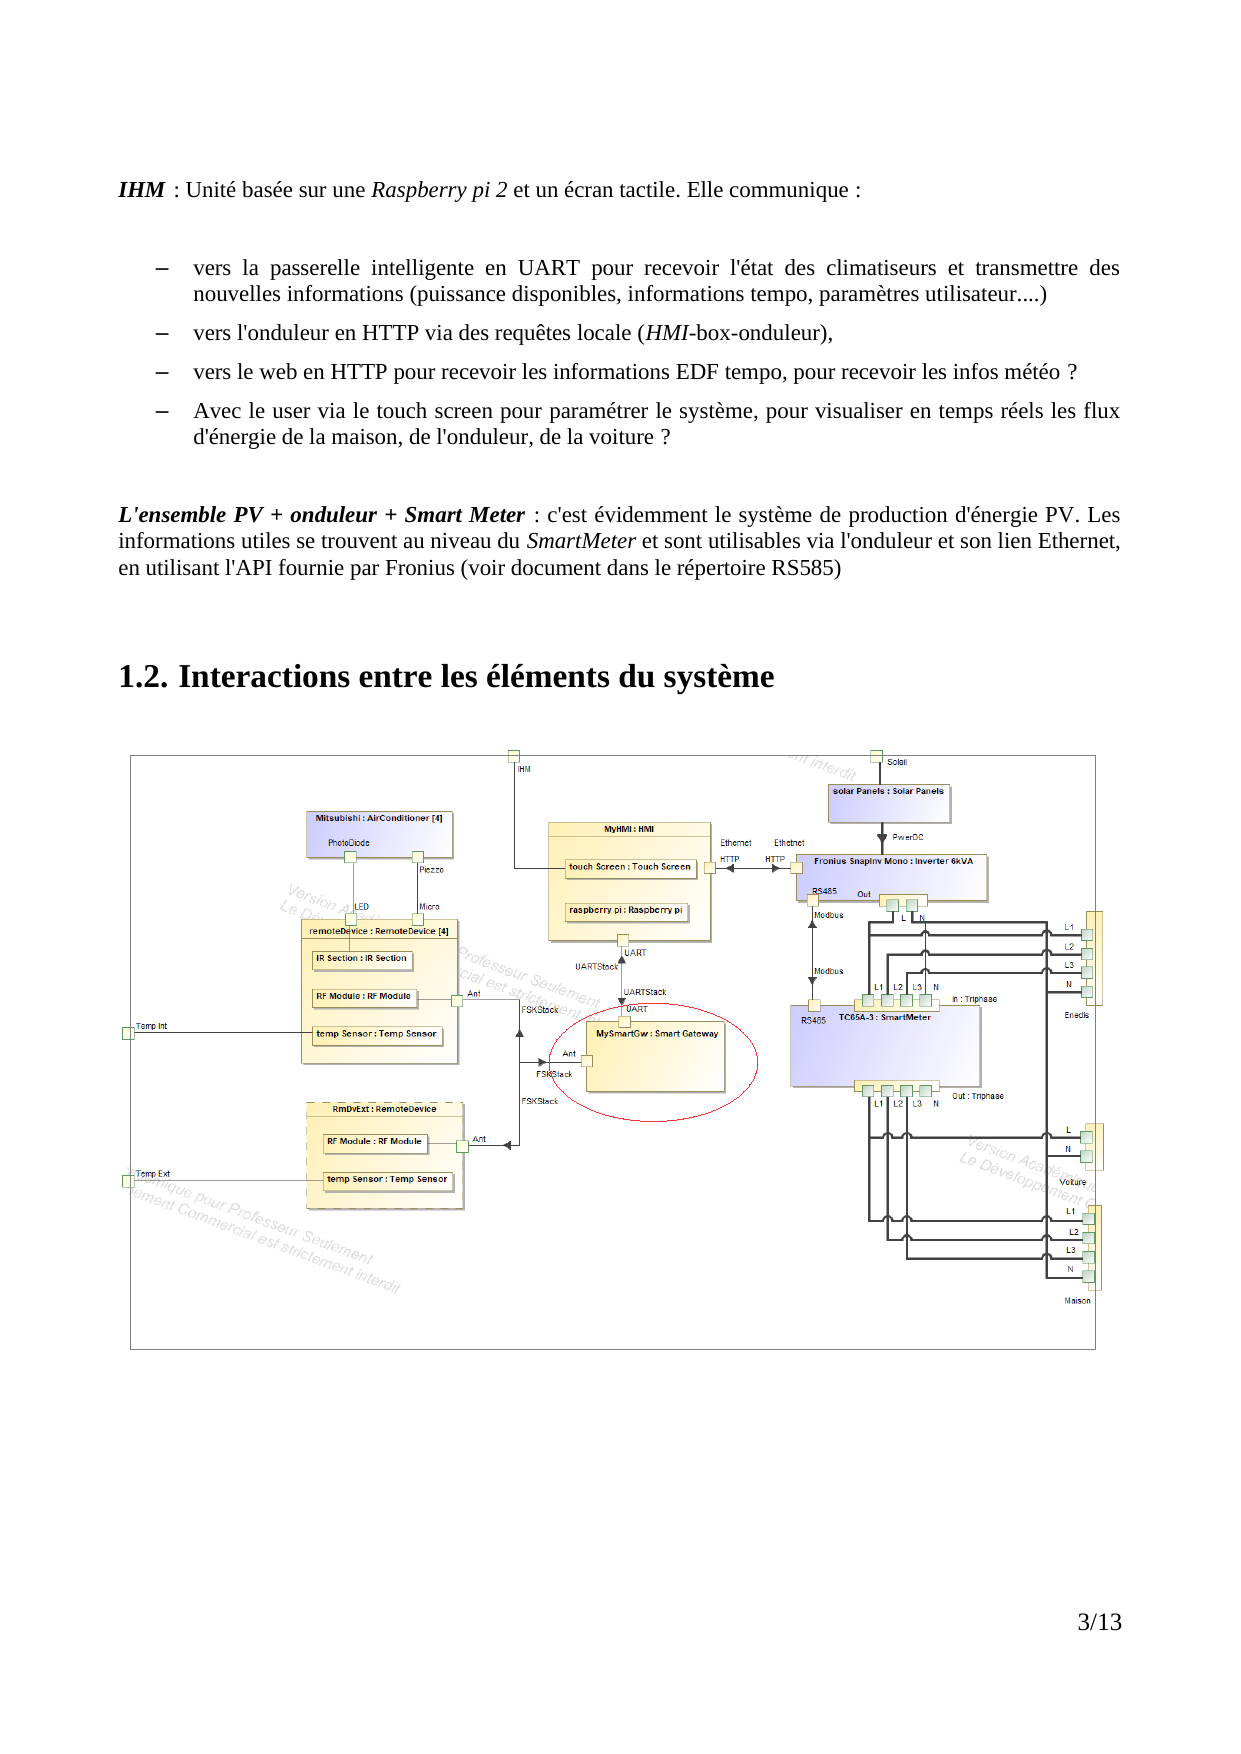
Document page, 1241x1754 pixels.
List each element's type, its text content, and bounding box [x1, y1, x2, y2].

list vers le web en HTTP pour recevoir les informations EDF tempo, pour recevoir les infos météo ? [156, 358, 1122, 384]
list vers l'onduleur en HTTP via des requêtes locale (HMI-box-onduleur), [156, 319, 1122, 346]
subtitle Interactions entre les éléments du système [118, 656, 1122, 695]
text L'ensemble PV + onduleur + Smart Meter : c'est évidemment le système de production d'énergie PV. Les informations utiles se trouvent au niveau du SmartMeter et sont utilisables via l'onduleur et son lien Ethernet, en utilisant l'API fournie par Fronius (voir document dans le répertoire RS585) [118, 501, 1122, 580]
list Avec le user via le touch screen pour paramétrer le système, pour visualiser en temps réels les flux d'énergie de la maison, de l'onduleur, de la voiture ? [156, 397, 1122, 450]
text IHM : Unité basée sur une Raspberry pi 2 et un écran tactile. Elle communique : [118, 176, 1122, 203]
list vers la passerelle intelligente en UART pour recevoir l'état des climatiseurs et transmettre des nouvelles informations (puissance disponibles, informations tempo, paramètres utilisateur....) [156, 254, 1122, 307]
